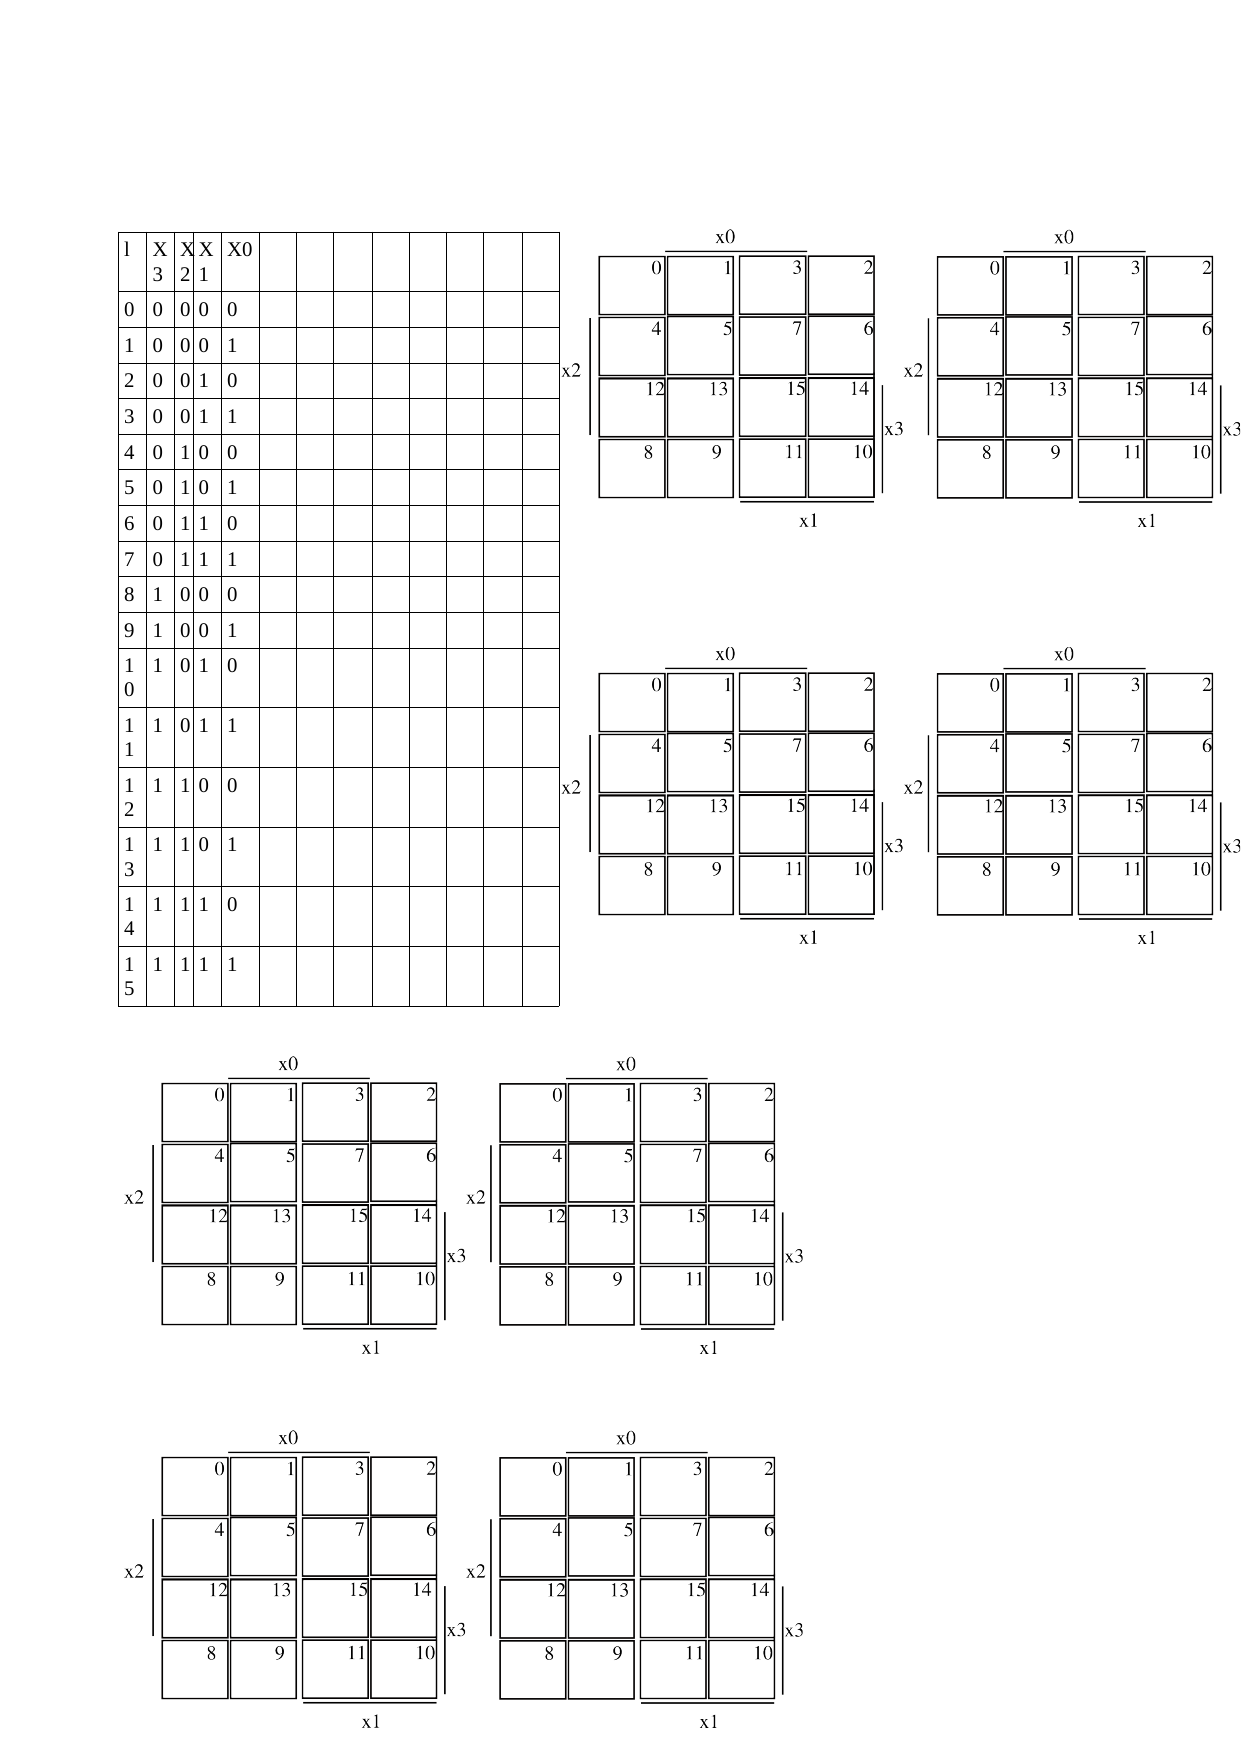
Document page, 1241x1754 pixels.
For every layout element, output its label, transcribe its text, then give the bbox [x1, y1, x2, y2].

table_cell [297, 399, 333, 434]
table_cell [447, 828, 483, 886]
table_cell [373, 506, 409, 541]
table_cell 0 [175, 328, 193, 362]
table_cell [523, 649, 559, 707]
table_cell [447, 947, 483, 1006]
table_cell 0 [222, 292, 259, 327]
table_cell 0 [147, 542, 174, 576]
table_cell 1 [175, 435, 193, 469]
table_cell 1 [147, 649, 174, 707]
table_cell [334, 470, 372, 505]
table_cell 1 [175, 470, 193, 505]
table_header l [119, 233, 146, 291]
table_cell 1 [222, 828, 259, 886]
table_cell 0 [147, 292, 174, 327]
table_cell 15 [119, 947, 146, 1006]
table_cell [334, 577, 372, 612]
table_cell [297, 328, 333, 362]
table_cell [260, 768, 296, 827]
table_cell 0 [222, 435, 259, 469]
table_cell [410, 364, 446, 398]
picture [561, 229, 1241, 527]
table_cell [297, 470, 333, 505]
table_cell [297, 542, 333, 576]
table_cell [373, 364, 409, 398]
table_cell 1 [194, 364, 221, 398]
table_cell 12 [119, 768, 146, 827]
table_cell 1 [222, 613, 259, 647]
table_cell 0 [194, 470, 221, 505]
table_cell [260, 542, 296, 576]
table_cell 1 [119, 328, 146, 362]
picture [124, 1430, 803, 1728]
table_cell 1 [175, 506, 193, 541]
table_cell [484, 364, 522, 398]
table_cell 0 [194, 768, 221, 827]
table_cell [484, 470, 522, 505]
table_cell [484, 649, 522, 707]
table_cell 1 [222, 542, 259, 576]
table_cell 0 [222, 768, 259, 827]
table_cell 0 [147, 470, 174, 505]
table_cell 0 [175, 649, 193, 707]
table_cell [373, 435, 409, 469]
table_cell 1 [222, 470, 259, 505]
table_cell [484, 947, 522, 1006]
table_cell [484, 577, 522, 612]
table_cell 14 [119, 887, 146, 946]
table_cell 4 [119, 435, 146, 469]
table_cell [297, 292, 333, 327]
table_cell [523, 506, 559, 541]
table_header [373, 233, 409, 291]
table_cell 0 [175, 364, 193, 398]
table_cell [334, 649, 372, 707]
table_cell 10 [119, 649, 146, 707]
table_cell [373, 649, 409, 707]
table_cell [410, 506, 446, 541]
table_cell [334, 435, 372, 469]
table_cell 1 [147, 768, 174, 827]
table_cell [523, 328, 559, 362]
table_cell [297, 613, 333, 647]
table_cell [410, 435, 446, 469]
table_cell [484, 435, 522, 469]
table_cell [410, 947, 446, 1006]
table_cell [523, 887, 559, 946]
table_cell [334, 364, 372, 398]
table_cell [410, 708, 446, 767]
table_cell 9 [119, 613, 146, 647]
table_cell 1 [147, 577, 174, 612]
table_cell 1 [147, 708, 174, 767]
table_cell [297, 649, 333, 707]
table_cell [373, 399, 409, 434]
table_cell [297, 828, 333, 886]
table_cell [373, 542, 409, 576]
table_cell 1 [175, 947, 193, 1006]
table_cell 0 [222, 506, 259, 541]
table_cell 0 [175, 708, 193, 767]
table_cell 0 [175, 613, 193, 647]
table_cell [447, 708, 483, 767]
table_header [523, 233, 559, 291]
table_cell [484, 328, 522, 362]
table_cell 11 [119, 708, 146, 767]
table_cell 0 [175, 399, 193, 434]
table_cell [410, 768, 446, 827]
table_cell [523, 613, 559, 647]
table_cell 13 [119, 828, 146, 886]
table_cell [484, 708, 522, 767]
table_cell [410, 292, 446, 327]
table_cell [447, 506, 483, 541]
table_header [484, 233, 522, 291]
table_cell 0 [147, 364, 174, 398]
table_cell 6 [119, 506, 146, 541]
table_cell 0 [194, 828, 221, 886]
table_cell [523, 364, 559, 398]
table_cell [297, 364, 333, 398]
table_cell [373, 613, 409, 647]
table_cell [373, 828, 409, 886]
table_header X0 [222, 233, 259, 291]
table_header [260, 233, 296, 291]
table_cell [334, 708, 372, 767]
table_cell [297, 947, 333, 1006]
table_cell 1 [194, 947, 221, 1006]
table_cell 1 [175, 828, 193, 886]
table_cell [447, 328, 483, 362]
table_cell [334, 613, 372, 647]
table_cell 1 [222, 947, 259, 1006]
table_cell 0 [119, 292, 146, 327]
table_cell 1 [194, 708, 221, 767]
table_cell 0 [222, 649, 259, 707]
table_cell [410, 887, 446, 946]
table_header [447, 233, 483, 291]
table_cell [260, 399, 296, 434]
table_cell 0 [147, 435, 174, 469]
table_cell [447, 470, 483, 505]
table_cell [373, 577, 409, 612]
table_header [334, 233, 372, 291]
picture [124, 1056, 803, 1354]
table_cell [260, 577, 296, 612]
table_cell [373, 768, 409, 827]
table_cell [260, 887, 296, 946]
table_cell [447, 887, 483, 946]
table_cell 1 [222, 328, 259, 362]
table_cell 1 [147, 613, 174, 647]
table_cell 0 [147, 399, 174, 434]
table_header [297, 233, 333, 291]
table_cell [484, 292, 522, 327]
table_cell 1 [147, 947, 174, 1006]
table_cell 1 [222, 708, 259, 767]
table_cell 1 [194, 887, 221, 946]
table_header X1 [194, 233, 221, 291]
table_cell [260, 470, 296, 505]
table_header X3 [147, 233, 174, 291]
table_cell [334, 828, 372, 886]
table_cell [334, 506, 372, 541]
table_cell [523, 542, 559, 576]
table_cell [484, 828, 522, 886]
table_cell [260, 506, 296, 541]
table_cell [373, 292, 409, 327]
table_cell [334, 542, 372, 576]
table_cell [447, 292, 483, 327]
table_cell [523, 435, 559, 469]
table_cell [447, 364, 483, 398]
table_cell [334, 768, 372, 827]
table_cell 1 [147, 887, 174, 946]
table_cell [484, 506, 522, 541]
table_cell [410, 399, 446, 434]
table_cell 0 [222, 887, 259, 946]
table_cell [484, 542, 522, 576]
table_cell [297, 577, 333, 612]
table_cell 3 [119, 399, 146, 434]
table_header [410, 233, 446, 291]
table_cell [334, 887, 372, 946]
table_header X2 [175, 233, 193, 291]
table_cell [484, 613, 522, 647]
table_cell [447, 435, 483, 469]
table_cell 1 [194, 399, 221, 434]
table_cell 0 [222, 364, 259, 398]
table_cell [410, 577, 446, 612]
table_cell 0 [194, 577, 221, 612]
table_cell [523, 828, 559, 886]
table_cell 0 [175, 292, 193, 327]
table_cell [260, 292, 296, 327]
table_cell [484, 887, 522, 946]
table_cell [447, 649, 483, 707]
table_cell [447, 768, 483, 827]
table_cell [523, 768, 559, 827]
table_cell 8 [119, 577, 146, 612]
table_cell [523, 292, 559, 327]
table_cell 1 [175, 768, 193, 827]
table_cell [260, 613, 296, 647]
table_cell [373, 947, 409, 1006]
table_cell 1 [175, 887, 193, 946]
table_cell [484, 399, 522, 434]
table_cell [260, 649, 296, 707]
table_cell [260, 435, 296, 469]
table_cell [373, 470, 409, 505]
table_cell 1 [147, 828, 174, 886]
table_cell [523, 470, 559, 505]
picture [561, 647, 1241, 944]
table_cell [447, 542, 483, 576]
table_cell [260, 708, 296, 767]
table_cell [260, 328, 296, 362]
table_cell 0 [222, 577, 259, 612]
table_cell 0 [194, 613, 221, 647]
table_cell [373, 887, 409, 946]
table_cell [484, 768, 522, 827]
table_cell [523, 708, 559, 767]
table_cell [410, 328, 446, 362]
table_cell 0 [194, 328, 221, 362]
table_cell 2 [119, 364, 146, 398]
table_cell [334, 399, 372, 434]
table_cell 0 [147, 506, 174, 541]
table_cell [410, 470, 446, 505]
table_cell 0 [194, 292, 221, 327]
table_cell [447, 399, 483, 434]
table_cell [334, 328, 372, 362]
table_cell [260, 828, 296, 886]
table_cell [334, 947, 372, 1006]
table_cell [447, 613, 483, 647]
table_cell [297, 887, 333, 946]
table_cell [410, 828, 446, 886]
table_cell 1 [194, 649, 221, 707]
table_cell [297, 708, 333, 767]
table_cell [410, 649, 446, 707]
table_cell 1 [175, 542, 193, 576]
table_cell [297, 506, 333, 541]
table_cell [373, 708, 409, 767]
table_cell 1 [194, 542, 221, 576]
table_cell [410, 542, 446, 576]
table_cell [523, 399, 559, 434]
table_cell [334, 292, 372, 327]
table_cell 0 [175, 577, 193, 612]
table_cell [523, 947, 559, 1006]
table_cell 0 [194, 435, 221, 469]
table_cell 7 [119, 542, 146, 576]
table_cell 5 [119, 470, 146, 505]
table_cell [260, 364, 296, 398]
table_cell [260, 947, 296, 1006]
table_cell [297, 768, 333, 827]
table_cell [297, 435, 333, 469]
table_cell [523, 577, 559, 612]
table_cell 1 [194, 506, 221, 541]
table_cell 0 [147, 328, 174, 362]
table_cell [410, 613, 446, 647]
table_cell [447, 577, 483, 612]
table_cell 1 [222, 399, 259, 434]
table_cell [373, 328, 409, 362]
